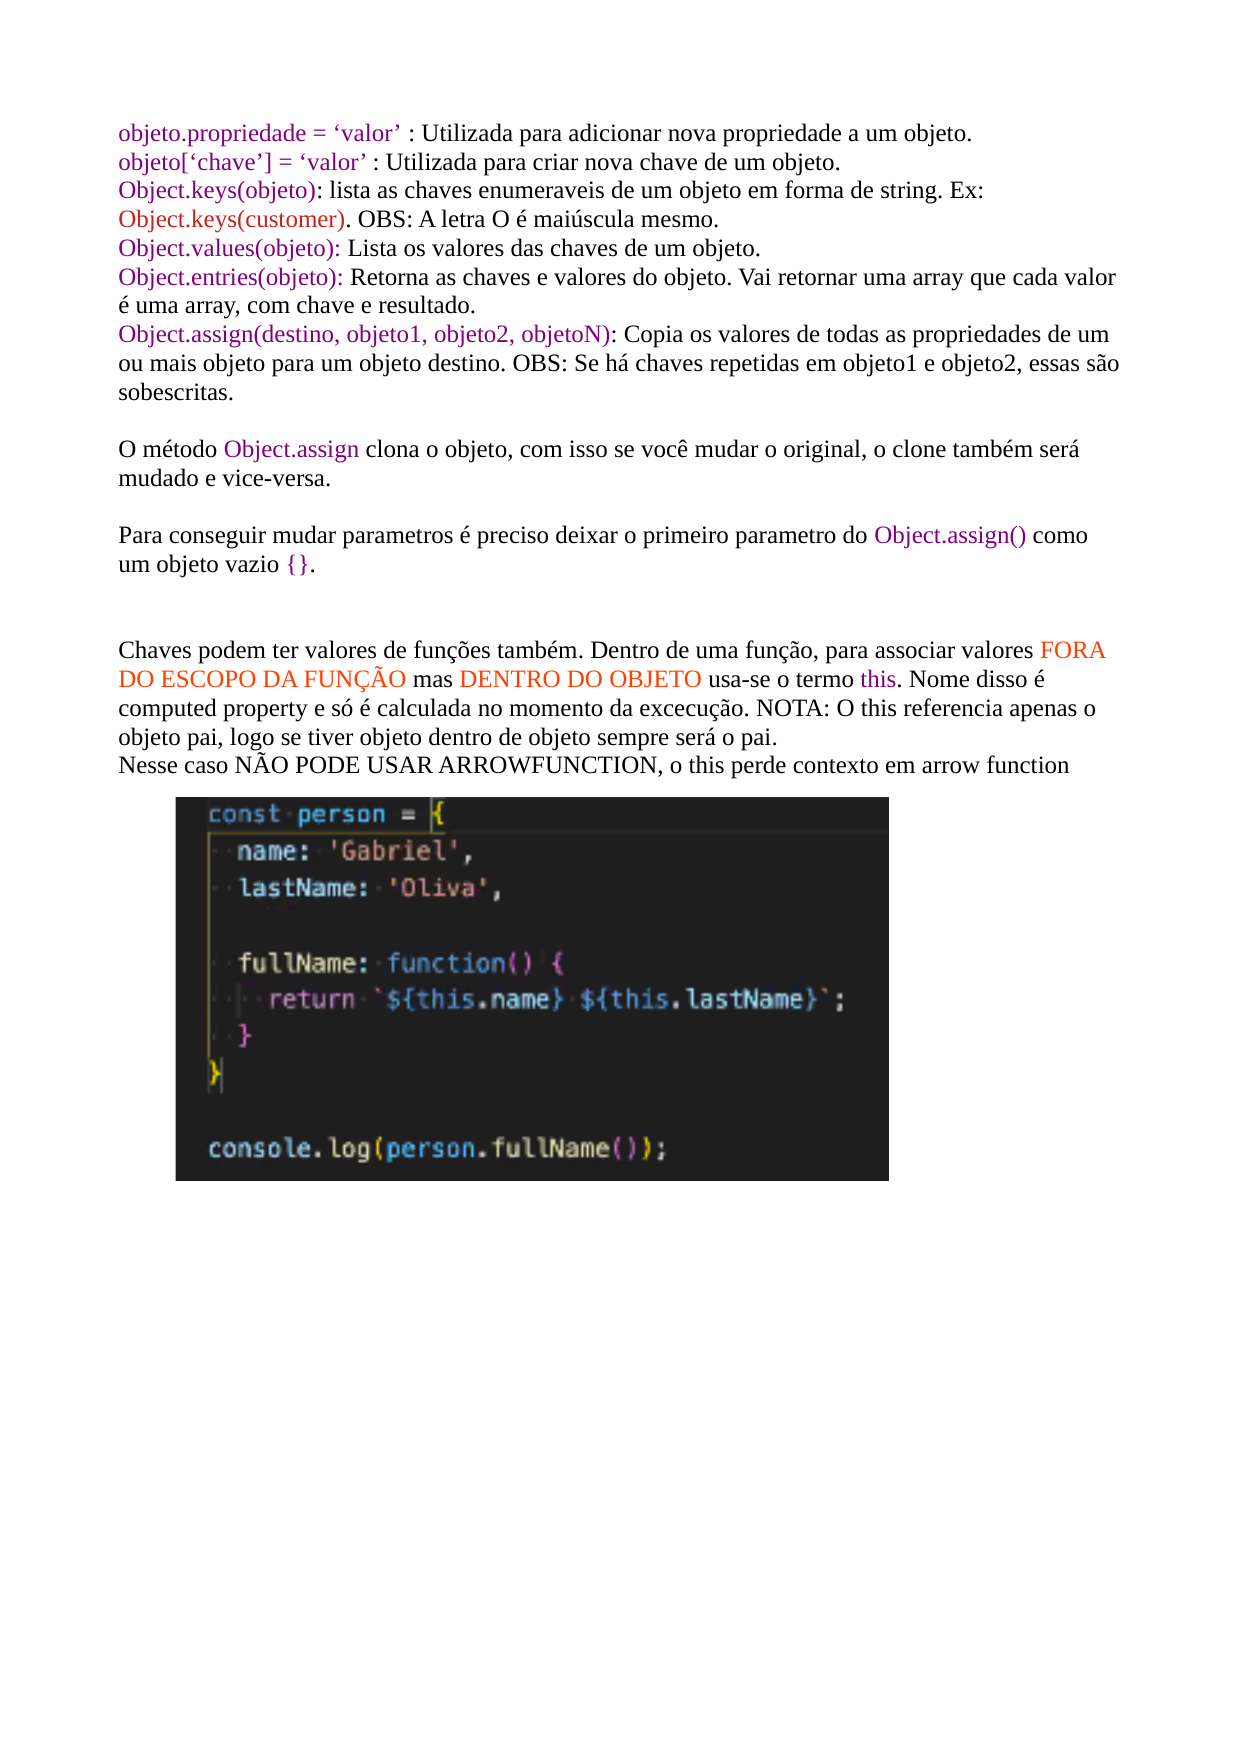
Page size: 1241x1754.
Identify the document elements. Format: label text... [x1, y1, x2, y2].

text Nesse caso NÃO PODE USAR ARROWFUNCTION, o this perde contexto em arrow function [118, 751, 1122, 779]
picture [175, 797, 889, 1181]
text Para conseguir mudar parametros é preciso deixar o primeiro parametro do Object.assign() como um objeto vazio {}. [118, 521, 1122, 578]
text Chaves podem ter valores de funções também. Dentro de uma função, para associar valores FORA DO ESCOPO DA FUNÇÃO mas DENTRO DO OBJETO usa-se o termo this. Nome disso é computed property e só é calculada no momento da excecução. NOTA: O this referencia apenas o objeto pai, logo se tiver objeto dentro de objeto sempre será o pai. [118, 636, 1122, 751]
text Object.values(objeto): Lista os valores das chaves de um objeto. [118, 233, 1122, 262]
text Object.keys(objeto): lista as chaves enumeraveis de um objeto em forma de string. Ex: Object.keys(customer). OBS: A letra O é maiúscula mesmo. [118, 176, 1122, 233]
text objeto[‘chave’] = ‘valor’ : Utilizada para criar nova chave de um objeto. [118, 147, 1122, 176]
text O método Object.assign clona o objeto, com isso se você mudar o original, o clone também será mudado e vice-versa. [118, 434, 1122, 492]
text Object.assign(destino, objeto1, objeto2, objetoN): Copia os valores de todas as propriedades de um ou mais objeto para um objeto destino. OBS: Se há chaves repetidas em objeto1 e objeto2, essas são sobescritas. [118, 319, 1122, 406]
text objeto.propriedade = ‘valor’ : Utilizada para adicionar nova propriedade a um objeto. [118, 118, 1122, 147]
text Object.entries(objeto): Retorna as chaves e valores do objeto. Vai retornar uma array que cada valor é uma array, com chave e resultado. [118, 262, 1122, 319]
